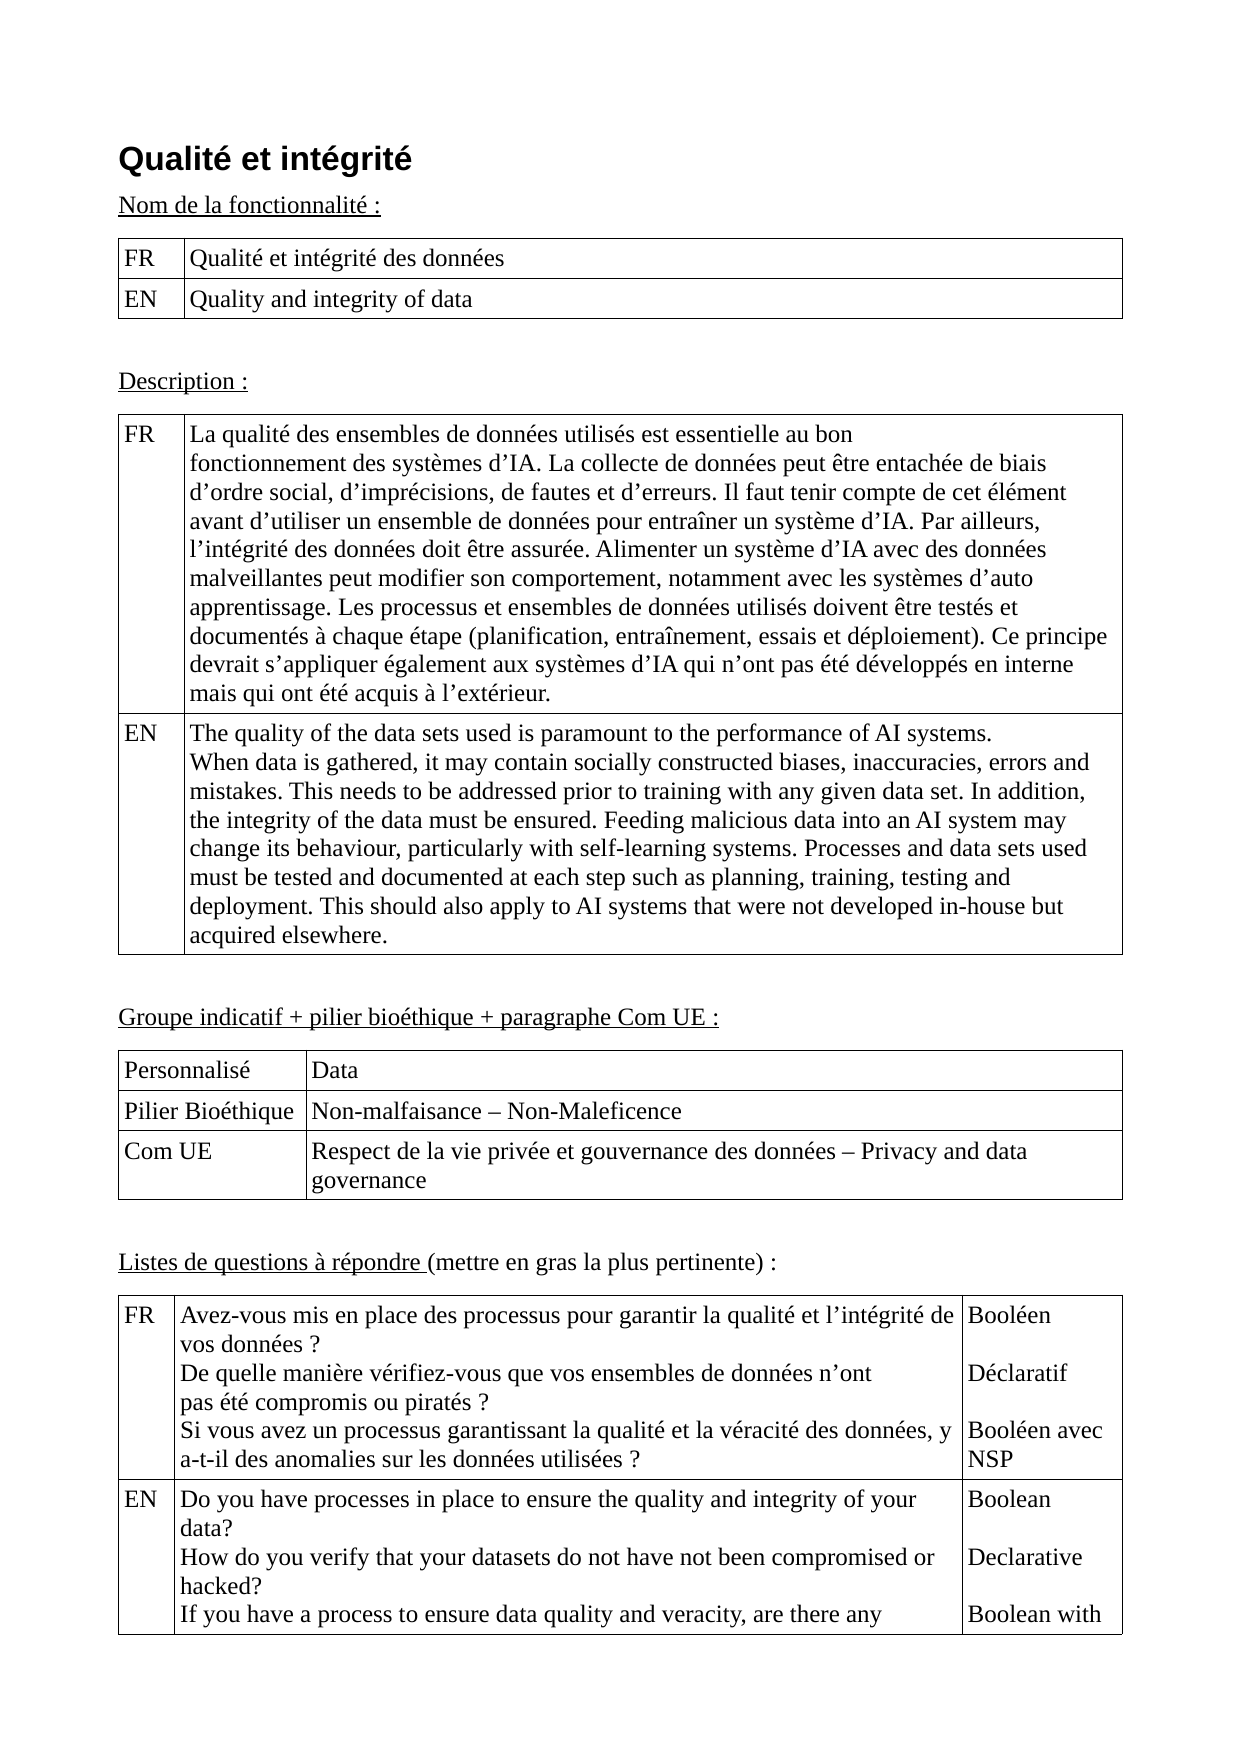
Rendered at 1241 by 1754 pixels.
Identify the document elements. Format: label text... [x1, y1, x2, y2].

table_header Avez-vous mis en place des processus pour garantir la qualité et l’intégrité de vos données ? De quelle manière vérifiez-vous que vos ensembles de données n’ont pas été compromis ou piratés ? Si vous avez un processus garantissant la qualité et la véracité des données, y a-t-il des anomalies sur les données utilisées ? [175, 1296, 962, 1479]
table_header Personnalisé [119, 1051, 306, 1090]
table_header FR [119, 1296, 174, 1479]
table_cell Quality and integrity of data [185, 279, 1122, 318]
text Description : [118, 366, 1122, 395]
table_header FR [119, 415, 184, 713]
text Listes de questions à répondre (mettre en gras la plus pertinente) : [118, 1247, 1122, 1276]
text Nom de la fonctionnalité : [118, 190, 1122, 219]
table_cell Boolean Declarative Boolean with [963, 1480, 1122, 1634]
table_cell Com UE [119, 1131, 306, 1199]
table_header Qualité et intégrité des données [185, 239, 1122, 278]
table_header Data [307, 1051, 1122, 1090]
table_header FR [119, 239, 184, 278]
subtitle Qualité et intégrité [118, 139, 1122, 178]
table_cell EN [119, 714, 184, 954]
table_header Booléen Déclaratif Booléen avec NSP [963, 1296, 1122, 1479]
table_cell EN [119, 279, 184, 318]
text Groupe indicatif + pilier bioéthique + paragraphe Com UE : [118, 1002, 1122, 1031]
table_cell Non-malfaisance – Non-Maleficence [307, 1091, 1122, 1130]
table_cell Respect de la vie privée et gouvernance des données – Privacy and data governance [307, 1131, 1122, 1199]
table_cell EN [119, 1480, 174, 1634]
table_cell Do you have processes in place to ensure the quality and integrity of your data? How do you verify that your datasets do not have not been compromised or hacked? If you have a process to ensure data quality and veracity, are there any [175, 1480, 962, 1634]
table_header La qualité des ensembles de données utilisés est essentielle au bon fonctionnement des systèmes d’IA. La collecte de données peut être entachée de biais d’ordre social, d’imprécisions, de fautes et d’erreurs. Il faut tenir compte de cet élément avant d’utiliser un ensemble de données pour entraîner un système d’IA. Par ailleurs, l’intégrité des données doit être assurée. Alimenter un système d’IA avec des données malveillantes peut modifier son comportement, notamment avec les systèmes d’auto apprentissage. Les processus et ensembles de données utilisés doivent être testés et documentés à chaque étape (planification, entraînement, essais et déploiement). Ce principe devrait s’appliquer également aux systèmes d’IA qui n’ont pas été développés en interne mais qui ont été acquis à l’extérieur. [185, 415, 1122, 713]
table_cell Pilier Bioéthique [119, 1091, 306, 1130]
table_cell The quality of the data sets used is paramount to the performance of AI systems. When data is gathered, it may contain socially constructed biases, inaccuracies, errors and mistakes. This needs to be addressed prior to training with any given data set. In addition, the integrity of the data must be ensured. Feeding malicious data into an AI system may change its behaviour, particularly with self-learning systems. Processes and data sets used must be tested and documented at each step such as planning, training, testing and deployment. This should also apply to AI systems that were not developed in-house but acquired elsewhere. [185, 714, 1122, 954]
